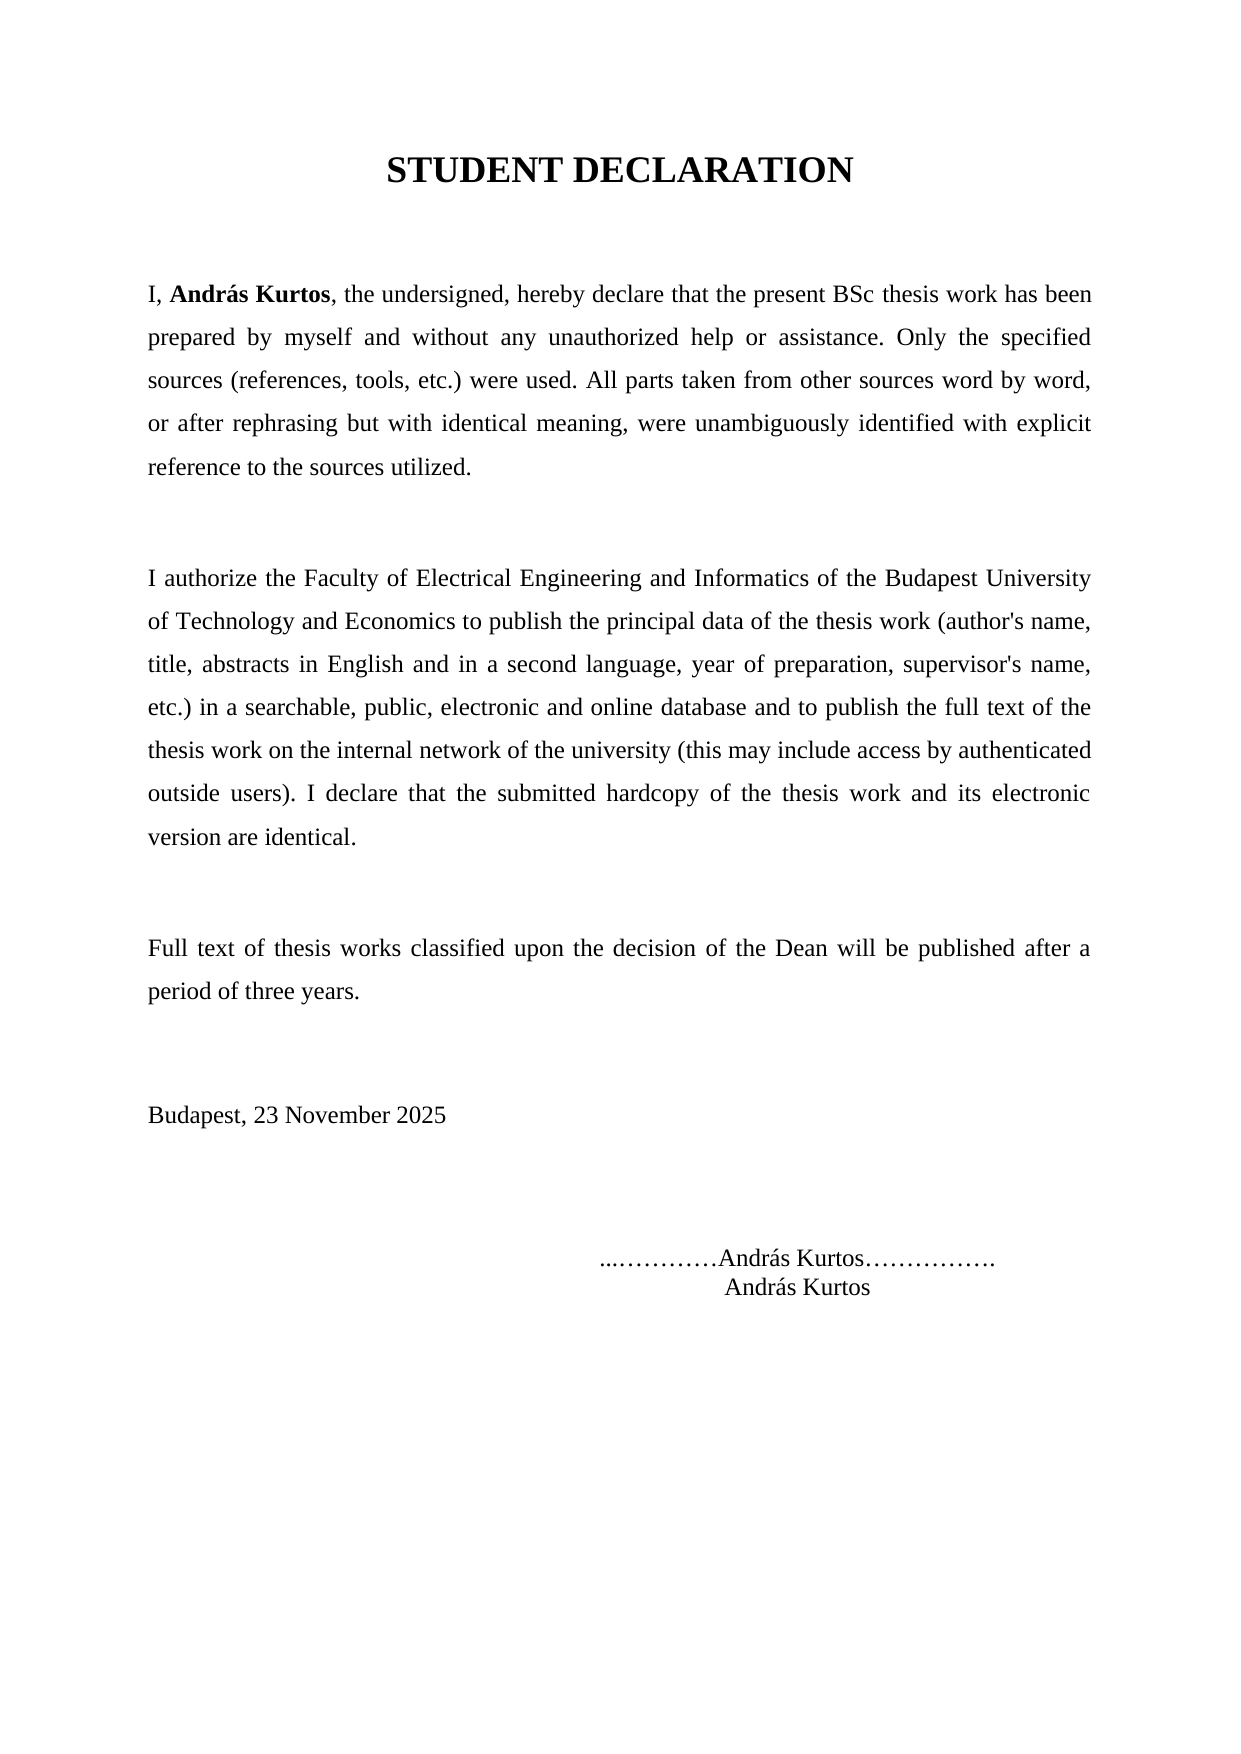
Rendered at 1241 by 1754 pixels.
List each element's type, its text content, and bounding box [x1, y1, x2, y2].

text I authorize the Faculty of Electrical Engineering and Informatics of the Budapest University of Technology and Economics to publish the principal data of the thesis work (author's name, title, abstracts in English and in a second language, year of preparation, supervisor's name, etc.) in a searchable, public, electronic and online database and to publish the full text of the thesis work on the internal network of the university (this may include access by authenticated outside users). I declare that the submitted hardcopy of the thesis work and its electronic version are identical. [148, 563, 1092, 850]
text Budapest, 23 November 2025 [148, 1100, 1092, 1128]
text I, András Kurtos, the undersigned, hereby declare that the present BSc thesis work has been prepared by myself and without any unauthorized help or assistance. Only the specified sources (references, tools, etc.) were used. All parts taken from other sources word by word, or after rephrasing but with identical meaning, were unambiguously identified with explicit reference to the sources utilized. [148, 279, 1092, 480]
text ...…………András Kurtos……………. [532, 1243, 1092, 1272]
text András Kurtos [532, 1272, 1092, 1300]
text Student Declaration [148, 148, 1092, 191]
text Full text of thesis works classified upon the decision of the Dean will be published after a period of three years. [148, 933, 1092, 1005]
